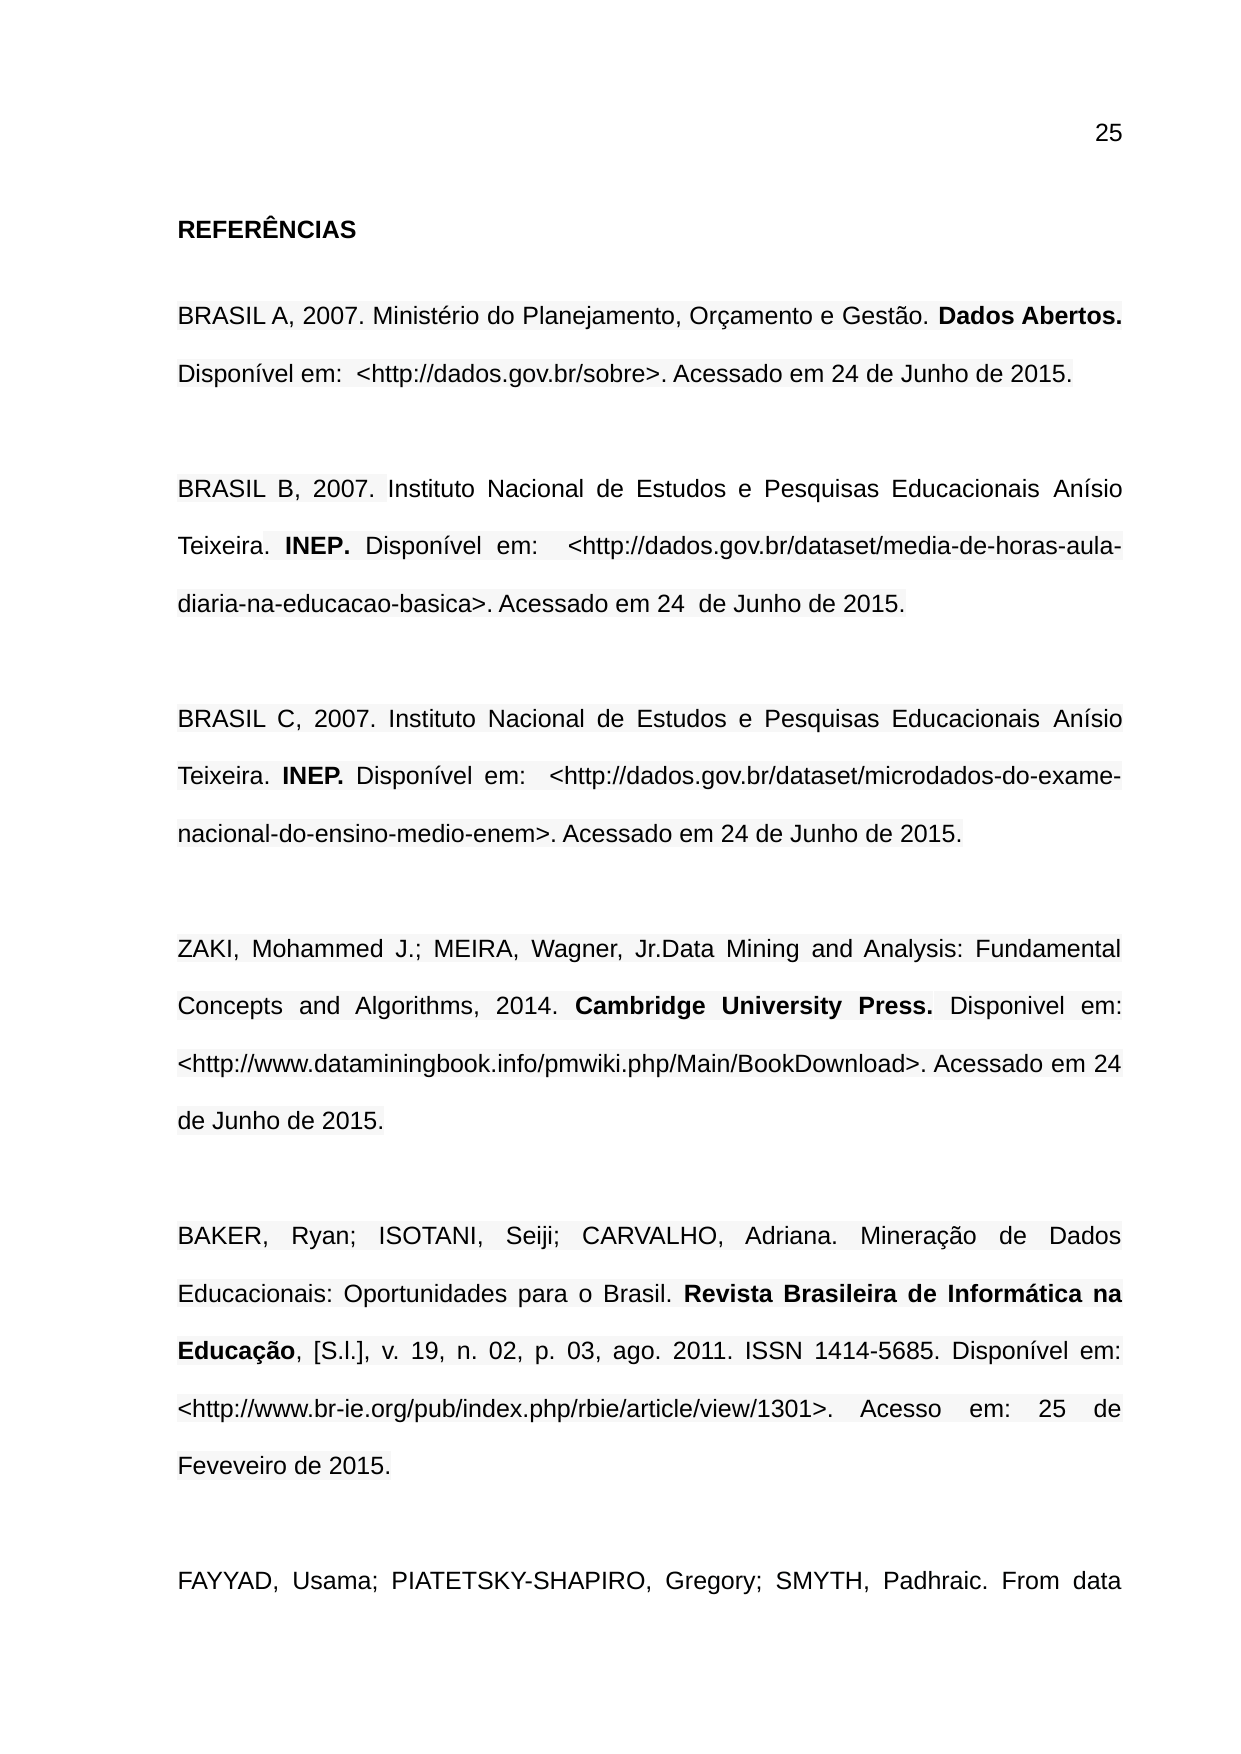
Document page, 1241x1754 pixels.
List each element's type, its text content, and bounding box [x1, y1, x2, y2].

text BRASIL B, 2007. Instituto Nacional de Estudos e Pesquisas Educacionais Anísio Teixeira. INEP. Disponível em: <http://dados.gov.br/dataset/media-de-horas-aula-diaria-na-educacao-basica>. Acessado em 24 de Junho de 2015. [177, 474, 1122, 617]
text FAYYAD, Usama; PIATETSKY-SHAPIRO, Gregory; SMYTH, Padhraic. From data [177, 1566, 1122, 1595]
text BAKER, Ryan; ISOTANI, Seiji; CARVALHO, Adriana. Mineração de Dados Educacionais: Oportunidades para o Brasil. Revista Brasileira de Informática na Educação, [S.l.], v. 19, n. 02, p. 03, ago. 2011. ISSN 1414-5685. Disponível em: <http://www.br-ie.org/pub/index.php/rbie/article/view/1301>. Acesso em: 25 de Feveveiro de 2015. [177, 1221, 1122, 1480]
text BRASIL C, 2007. Instituto Nacional de Estudos e Pesquisas Educacionais Anísio Teixeira. INEP. Disponível em: <http://dados.gov.br/dataset/microdados-do-exame-nacional-do-ensino-medio-enem>. Acessado em 24 de Junho de 2015. [177, 704, 1122, 847]
text ZAKI, Mohammed J.; MEIRA, Wagner, Jr.Data Mining and Analysis: Fundamental Concepts and Algorithms, 2014. Cambridge University Press. Disponivel em: <http://www.dataminingbook.info/pmwiki.php/Main/BookDownload>. Acessado em 24 de Junho de 2015. [177, 934, 1122, 1135]
subtitle REFERÊNCIAS [177, 215, 1122, 244]
text BRASIL A, 2007. Ministério do Planejamento, Orçamento e Gestão. Dados Abertos. Disponível em: <http://dados.gov.br/sobre>. Acessado em 24 de Junho de 2015. [177, 301, 1122, 387]
